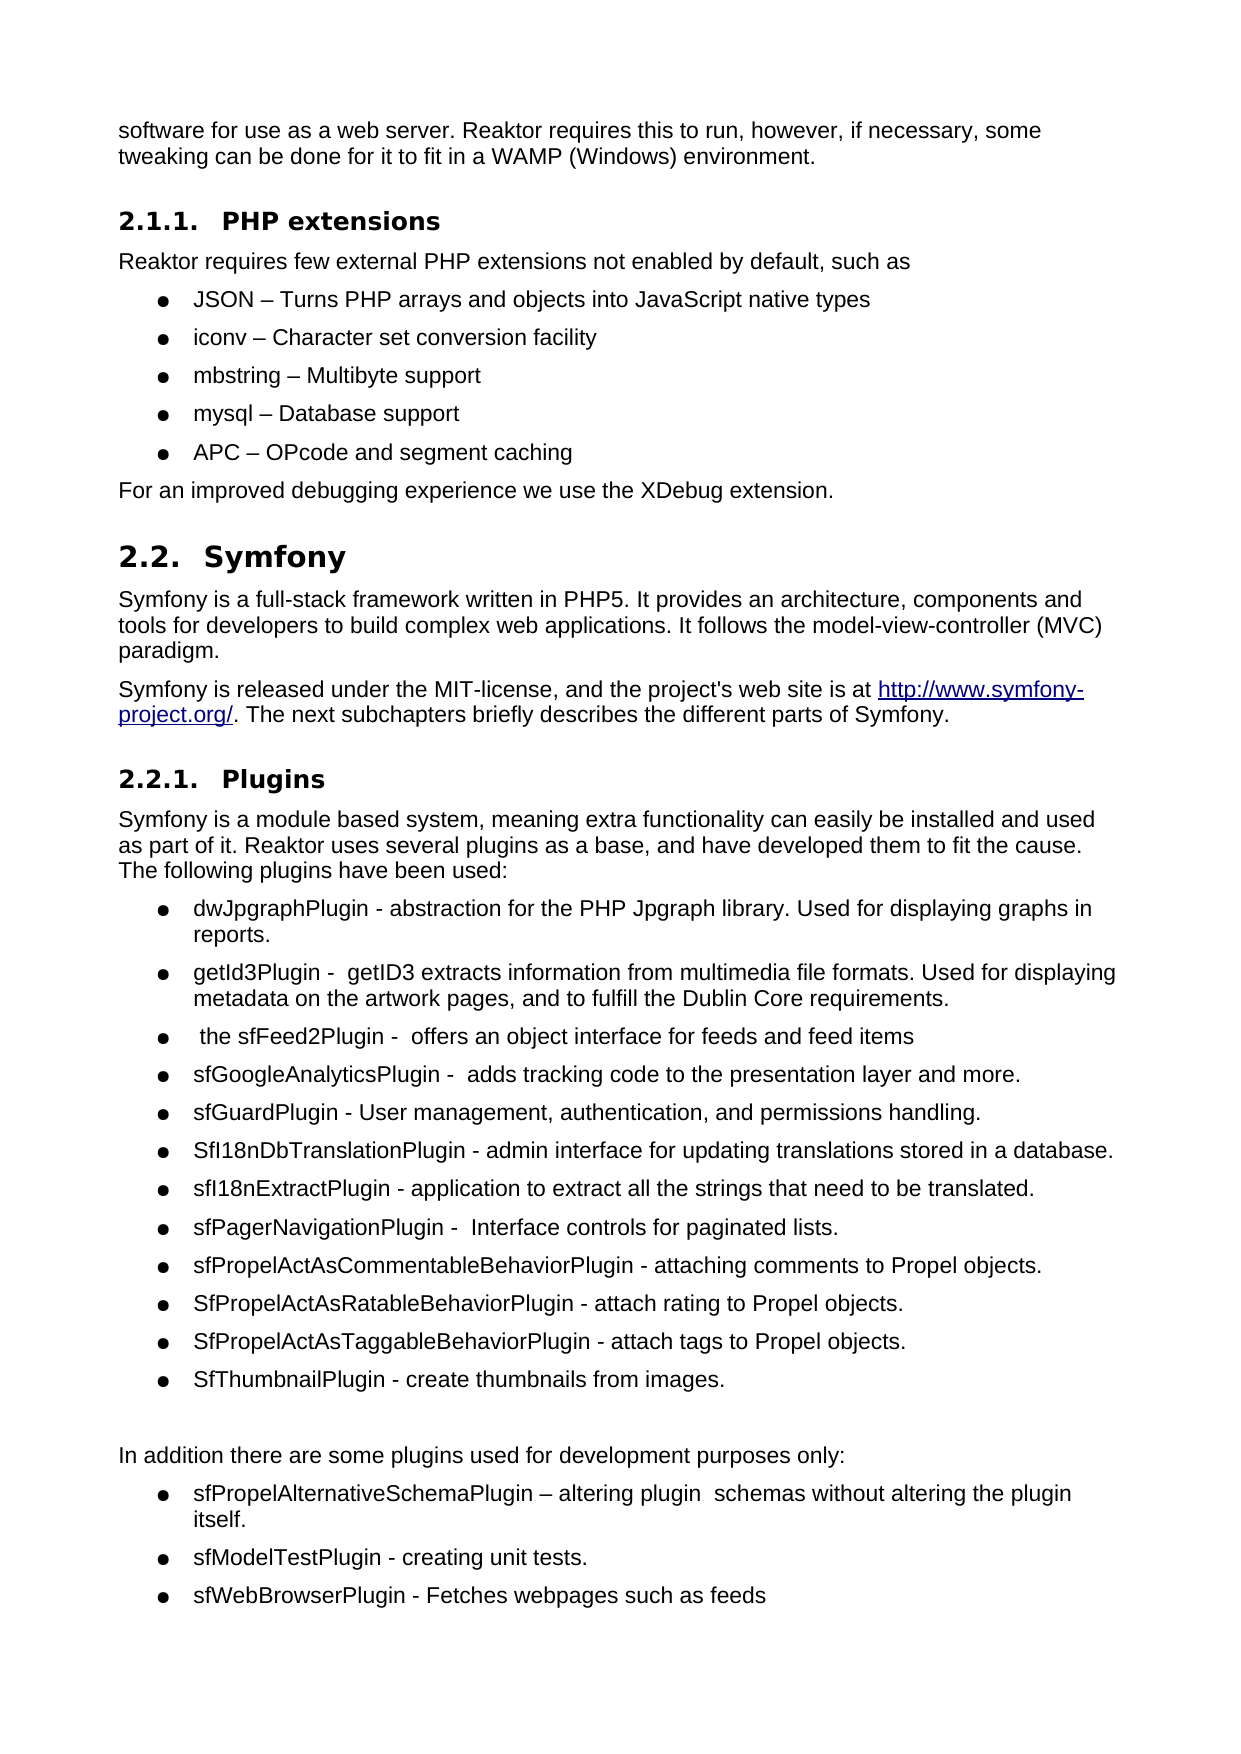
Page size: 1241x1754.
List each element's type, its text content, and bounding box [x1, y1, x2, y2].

text Symfony is a full-stack framework written in PHP5. It provides an architecture, components and tools for developers to build complex web applications. It follows the model-view-controller (MVC) paradigm. [118, 587, 1122, 664]
list sfGoogleAnalyticsPlugin - adds tracking code to the presentation layer and more. [156, 1062, 1122, 1087]
text In addition there are some plugins used for development purposes only: [118, 1443, 1122, 1468]
list sfModelTestPlugin - creating unit tests. [156, 1545, 1122, 1570]
list SfPropelActAsRatableBehaviorPlugin - attach rating to Propel objects. [156, 1290, 1122, 1316]
list SfThumbnailPlugin - create thumbnails from images. [156, 1367, 1122, 1392]
list dwJpgraphPlugin - abstraction for the PHP Jpgraph library. Used for displaying graphs in reports. [156, 896, 1122, 947]
list SfPropelActAsTaggableBehaviorPlugin - attach tags to Propel objects. [156, 1328, 1122, 1354]
subtitle Plugins [118, 765, 1122, 794]
list getId3Plugin - getID3 extracts information from multimedia file formats. Used for displaying metadata on the artwork pages, and to fulfill the Dublin Core requirements. [156, 960, 1122, 1011]
list sfWebBrowserPlugin - Fetches webpages such as feeds [156, 1583, 1122, 1608]
list APC – OPcode and segment caching [156, 439, 1122, 465]
list JSON – Turns PHP arrays and objects into JavaScript native types [156, 287, 1122, 312]
list the sfFeed2Plugin - offers an object interface for feeds and feed items [156, 1023, 1122, 1049]
list mysql – Database support [156, 401, 1122, 427]
list sfPropelAlternativeSchemaPlugin – altering plugin schemas without altering the plugin itself. [156, 1481, 1122, 1532]
list sfPropelActAsCommentableBehaviorPlugin - attaching comments to Propel objects. [156, 1252, 1122, 1278]
list iconv – Character set conversion facility [156, 325, 1122, 350]
text For an improved debugging experience we use the XDebug extension. [118, 477, 1122, 503]
list sfGuardPlugin - User management, authentication, and permissions handling. [156, 1100, 1122, 1125]
list sfI18nExtractPlugin - application to extract all the strings that need to be translated. [156, 1176, 1122, 1202]
list SfI18nDbTranslationPlugin - admin interface for updating translations stored in a database. [156, 1138, 1122, 1163]
text Symfony is a module based system, meaning extra functionality can easily be installed and used as part of it. Reaktor uses several plugins as a base, and have developed them to fit the cause. The following plugins have been used: [118, 807, 1122, 883]
list sfPagerNavigationPlugin - Interface controls for paginated lists. [156, 1214, 1122, 1240]
text Reaktor requires few external PHP extensions not enabled by default, such as [118, 248, 1122, 274]
list mbstring – Multibyte support [156, 363, 1122, 388]
subtitle PHP extensions [118, 207, 1122, 236]
text software for use as a web server. Reaktor requires this to run, however, if necessary, some tweaking can be done for it to fit in a WAMP (Windows) environment. [118, 118, 1122, 169]
text Symfony is released under the MIT-license, and the project's web site is at http://www.symfony-project.org/. The next subchapters briefly describes the different parts of Symfony. [118, 676, 1122, 727]
subtitle Symfony [118, 540, 1122, 574]
